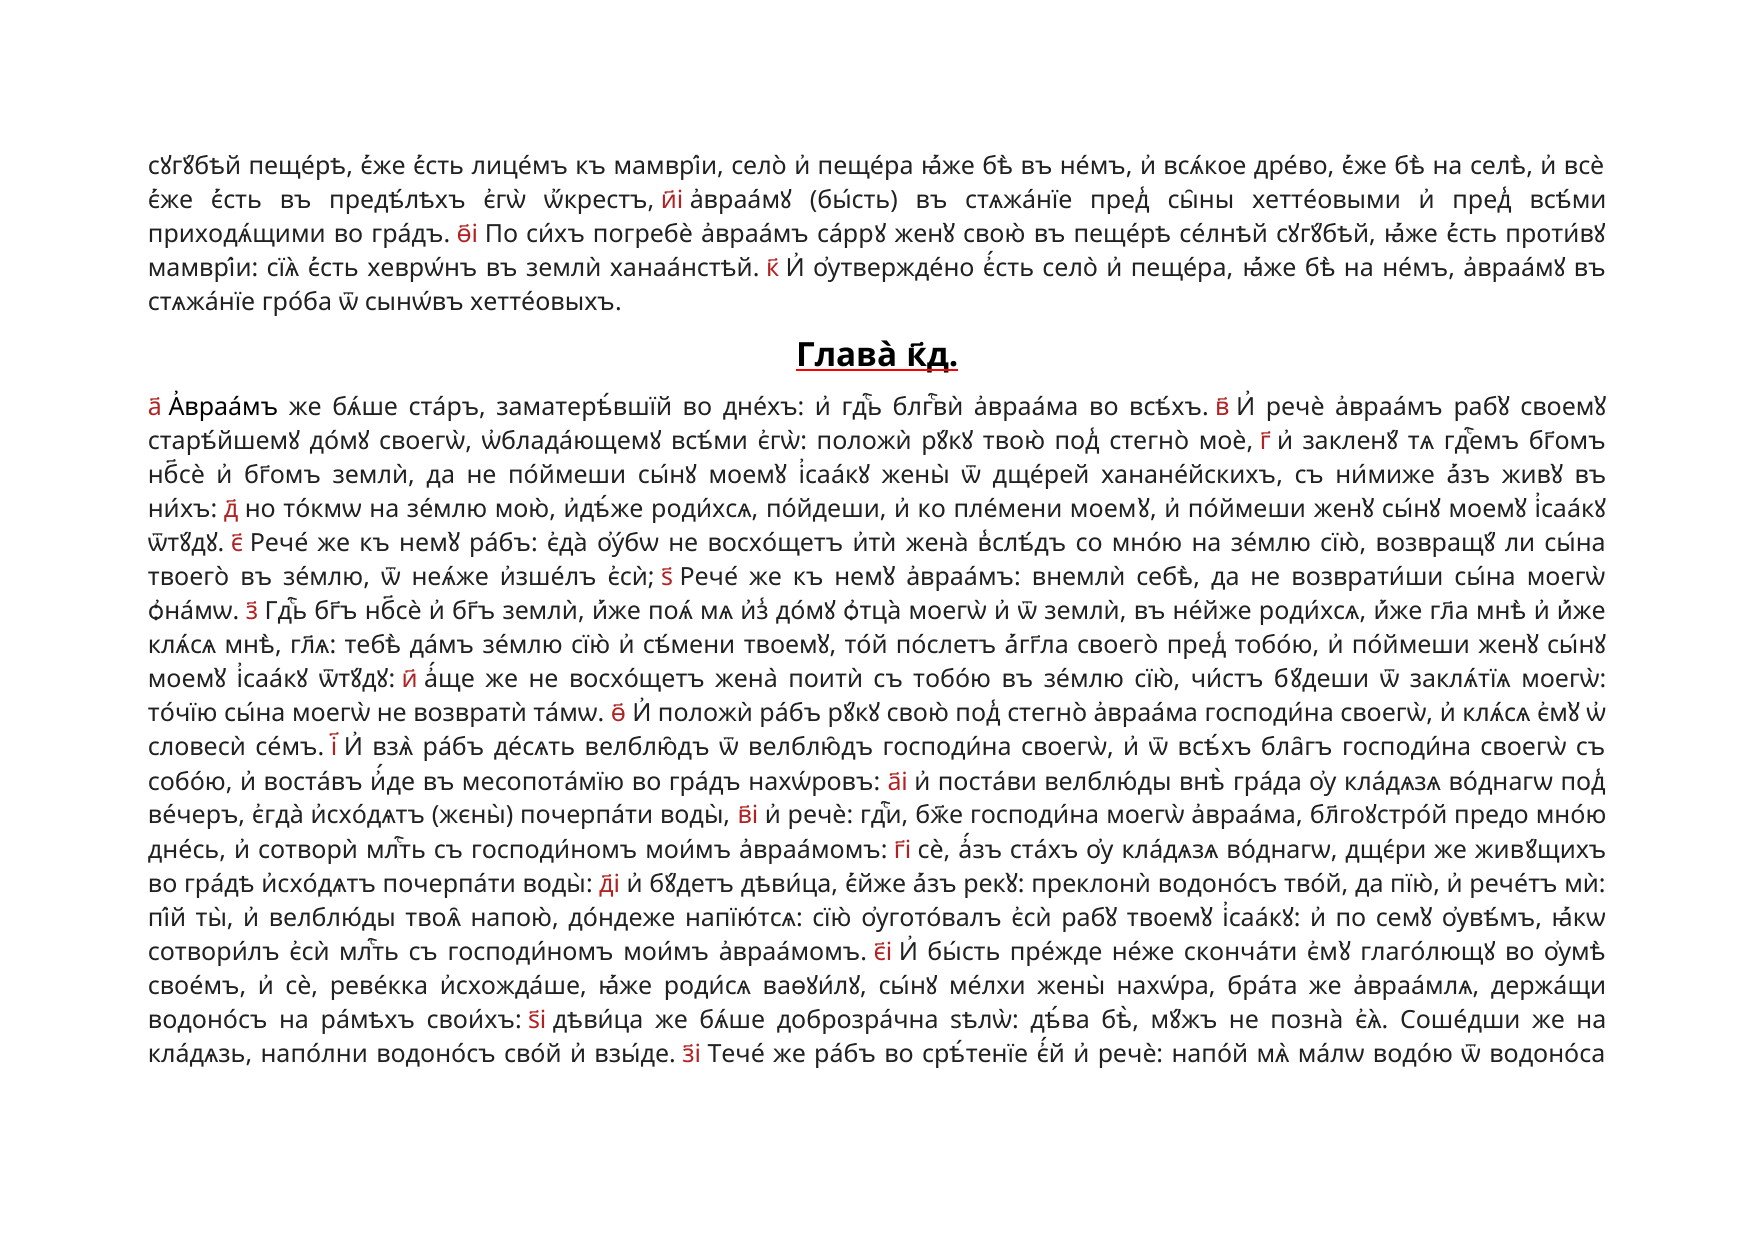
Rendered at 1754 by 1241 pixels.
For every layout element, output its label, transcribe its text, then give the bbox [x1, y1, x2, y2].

text сꙋгꙋ́бѣй пеще́рѣ, є҆́же є҆́сть лице́мъ къ мамврі́и, село̀ и҆ пеще́ра ꙗ҆́же бѣ̀ въ не́мъ, и҆ всѧ́кое дре́во, є҆́же бѣ̀ на селѣ̀, и҆ всѐ є҆́же є҆́сть въ предѣ́лѣхъ є҆гѡ̀ ѡ҆́крестъ, и҃і а҆враа́мꙋ (бы́сть) въ стѧжа́нїе пред̾ сы̑ны хетте́овыми и҆ пред̾ всѣ́ми приходѧ́щими во гра́дъ. ѳ҃і По си́хъ погребѐ а҆враа́мъ са́ррꙋ женꙋ̀ свою̀ въ пеще́рѣ се́лнѣй сꙋгꙋ́бѣй, ꙗ҆́же є҆́сть проти́вꙋ мамврі́и: сїѧ̀ є҆́сть хеврѡ́нъ въ землѝ ханаа́нстѣй. к҃ И҆ ѹ҆твержде́но є҆́сть село̀ и҆ пеще́ра, ꙗ҆́же бѣ̀ на не́мъ, а҆враа́мꙋ въ стѧжа́нїе гро́ба ѿ сынѡ́въ хетте́овыхъ. [148, 148, 1606, 318]
text а҃ А҆враа́мъ же бѧ́ше ста́ръ, заматерѣ́вшїй во дне́хъ: и҆ гдⷭ҇ь блгⷭ҇вѝ а҆враа́ма во всѣ́хъ. в҃ И҆ речѐ а҆враа́мъ рабꙋ̀ своемꙋ̀ старѣ́йшемꙋ до́мꙋ своегѡ̀, ѡ҆блада́ющемꙋ всѣ́ми є҆гѡ̀: положѝ рꙋ́кꙋ твою̀ под̾ стегно̀ моѐ, г҃ и҆ закленꙋ́ тѧ гдⷭ҇емъ бг҃омъ нб҃сѐ и҆ бг҃омъ землѝ, да не по́ймеши сы́нꙋ моемꙋ̀ і҆саа́кꙋ жены̀ ѿ дще́рей ханане́йскихъ, съ ни́миже а҆́зъ живꙋ̀ въ ни́хъ: д҃ но то́кмѡ на зе́млю мою̀, и҆дѣ́же роди́хсѧ, по́йдеши, и҆ ко пле́мени моемꙋ̀, и҆ по́ймеши женꙋ̀ сы́нꙋ моемꙋ̀ і҆саа́кꙋ ѿтꙋ́дꙋ. є҃ Рече́ же къ немꙋ̀ ра́бъ: є҆да̀ ѹ҆́бѡ не восхо́щетъ и҆тѝ жена̀ в̾слѣ́дъ со мно́ю на зе́млю сїю̀, возвращꙋ́ ли сы́на твоего̀ въ зе́млю, ѿ неѧ́же и҆зше́лъ є҆сѝ; ѕ҃ Рече́ же къ немꙋ̀ а҆враа́мъ: внемлѝ себѣ̀, да не возврати́ши сы́на моегѡ̀ ѻ҆на́мѡ. з҃ Гдⷭ҇ь бг҃ъ нб҃сѐ и҆ бг҃ъ землѝ, и҆́же поѧ́ мѧ и҆з̾ до́мꙋ ѻ҆тца̀ моегѡ̀ и҆ ѿ землѝ, въ не́йже роди́хсѧ, и҆́же гл҃а мнѣ̀ и҆ и҆́же клѧ́сѧ мнѣ̀, гл҃ѧ: тебѣ̀ да́мъ зе́млю сїю̀ и҆ сѣ́мени твоемꙋ̀, то́й по́слетъ а҆́гг҃ла своего̀ пред̾ тобо́ю, и҆ по́ймеши женꙋ̀ сы́нꙋ моемꙋ̀ і҆саа́кꙋ ѿтꙋ́дꙋ: и҃ а҆́ще же не восхо́щетъ жена̀ поитѝ съ тобо́ю въ зе́млю сїю̀, чи́стъ бꙋ́деши ѿ заклѧ́тїѧ моегѡ̀: то́чїю сы́на моегѡ̀ не возвратѝ та́мѡ. ѳ҃ И҆ положѝ ра́бъ рꙋ́кꙋ свою̀ под̾ стегно̀ а҆враа́ма господи́на своегѡ̀, и҆ клѧ́сѧ є҆мꙋ̀ ѡ҆ словесѝ се́мъ. і҃ И҆ взѧ̀ ра́бъ де́сѧть велблю̑дъ ѿ велблю̑дъ господи́на своегѡ̀, и҆ ѿ всѣ́хъ бла̑гъ господи́на своегѡ̀ съ собо́ю, и҆ воста́въ и҆́де въ месопота́мїю во гра́дъ нахѡ́ровъ: а҃і и҆ поста́ви велблю́ды внѣ̀ гра́да ѹ҆ кла́дѧзѧ во́днагѡ под̾ ве́черъ, є҆гда̀ и҆схо́дѧтъ (жєны̀) почерпа́ти воды̀, в҃і и҆ речѐ: гдⷭ҇и, бж҃е господи́на моегѡ̀ а҆враа́ма, бл҃гоꙋстро́й предо мно́ю дне́сь, и҆ сотворѝ млⷭ҇ть съ господи́номъ мои́мъ а҆враа́момъ: г҃і сѐ, а҆́зъ ста́хъ ѹ҆ кла́дѧзѧ во́днагѡ, дщє́ри же живꙋ́щихъ во гра́дѣ и҆схо́дѧтъ почерпа́ти воды̀: д҃і и҆ бꙋ́детъ дѣви́ца, є҆́йже а҆́зъ рекꙋ̀: преклонѝ водоно́съ тво́й, да пїю̀, и҆ рече́тъ мѝ: пі́й ты̀, и҆ велблю́ды твоѧ̑ напою̀, до́ндеже напїю́тсѧ: сїю̀ ѹ҆гото́валъ є҆сѝ рабꙋ̀ твоемꙋ̀ і҆саа́кꙋ: и҆ по семꙋ̀ ѹ҆вѣ́мъ, ꙗ҆́кѡ сотвори́лъ є҆сѝ млⷭ҇ть съ господи́номъ мои́мъ а҆враа́момъ. є҃і И҆ бы́сть пре́жде не́же сконча́ти є҆мꙋ̀ глаго́лющꙋ во ѹ҆мѣ̀ свое́мъ, и҆ сѐ, реве́кка и҆схожда́ше, ꙗ҆́же роди́сѧ ваѳꙋи́лꙋ, сы́нꙋ ме́лхи жены̀ нахѡ́ра, бра́та же а҆враа́млѧ, держа́щи водоно́съ на ра́мѣхъ свои́хъ: ѕ҃і дѣви́ца же бѧ́ше доброзра́чна ѕѣлѡ̀: дѣ́ва бѣ̀, мꙋ́жъ не позна̀ є҆ѧ̀. Соше́дши же на кла́дѧзь, напо́лни водоно́съ сво́й и҆ взы́де. з҃і Тече́ же ра́бъ во срѣ́тенїе є҆́й и҆ речѐ: напо́й мѧ̀ ма́лѡ водо́ю ѿ водоно́са [148, 388, 1606, 1070]
text Глава̀ к҃д. [148, 331, 1606, 376]
